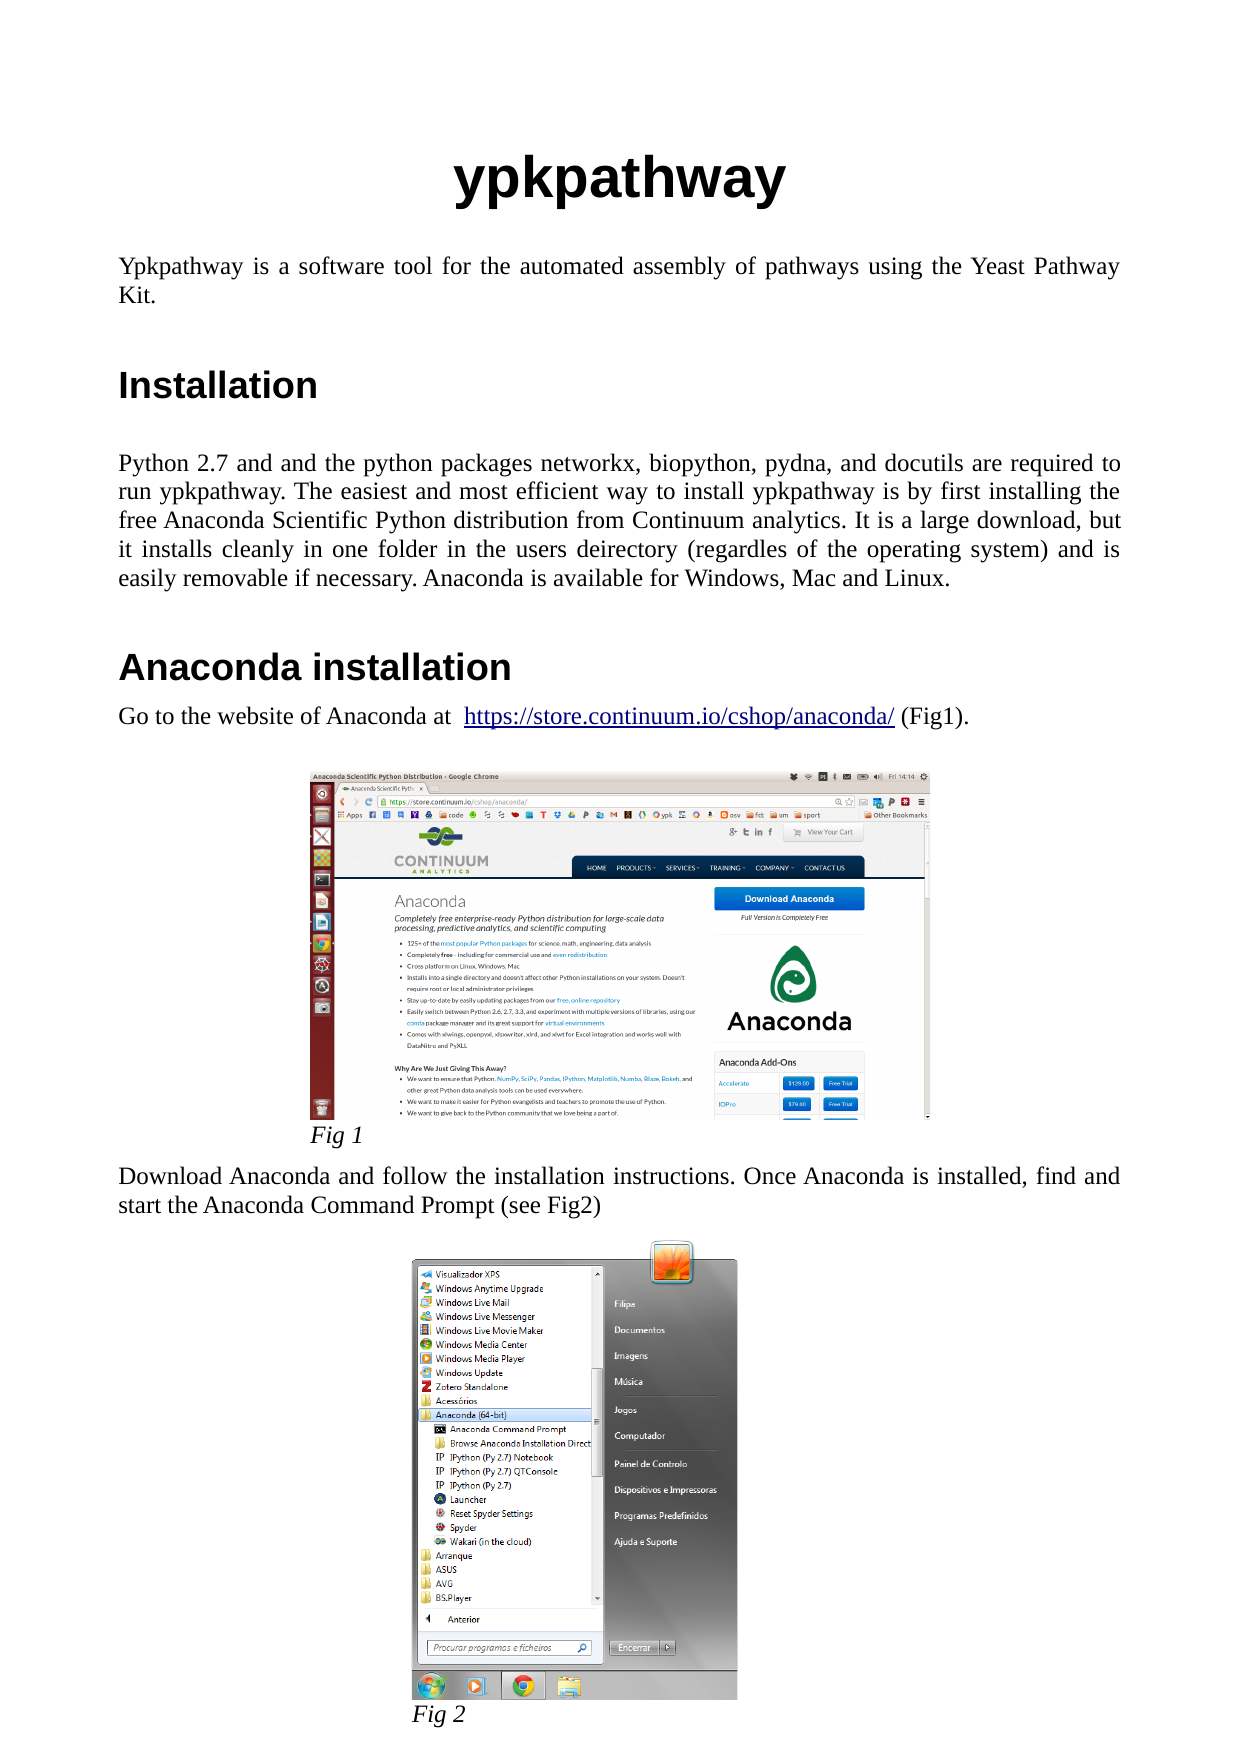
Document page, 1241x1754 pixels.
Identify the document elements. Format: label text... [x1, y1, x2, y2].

picture [310, 771, 930, 1120]
text Download Anaconda and follow the installation instructions. Once Anaconda is installed, find and start the Anaconda Command Prompt (see Fig2) [118, 1161, 1122, 1219]
text Fig 2 [412, 1700, 737, 1728]
picture [411, 1238, 738, 1700]
subtitle Installation [118, 363, 1122, 406]
text Python 2.7 and and the python packages networkx, biopython, pydna, and docutils are required to run ypkpathway. The easiest and most efficient way to install ypkpathway is by first installing the free Anaconda Scientific Python distribution from Continuum analytics. It is a large download, but it installs cleanly in one folder in the users deirectory (regardles of the operating system) and is easily removable if necessary. Anaconda is available for Windows, Mac and Linux. [118, 448, 1122, 591]
subtitle Anaconda installation [118, 645, 1122, 689]
text Ypkpathway is a software tool for the automated assembly of pathways using the Yeast Pathway Kit. [118, 251, 1122, 309]
text Fig 1 [310, 1120, 930, 1148]
text Go to the website of Anaconda at https://store.continuum.io/cshop/anaconda/ (Fig1). [118, 701, 1122, 730]
title ypkpathway [118, 143, 1122, 210]
